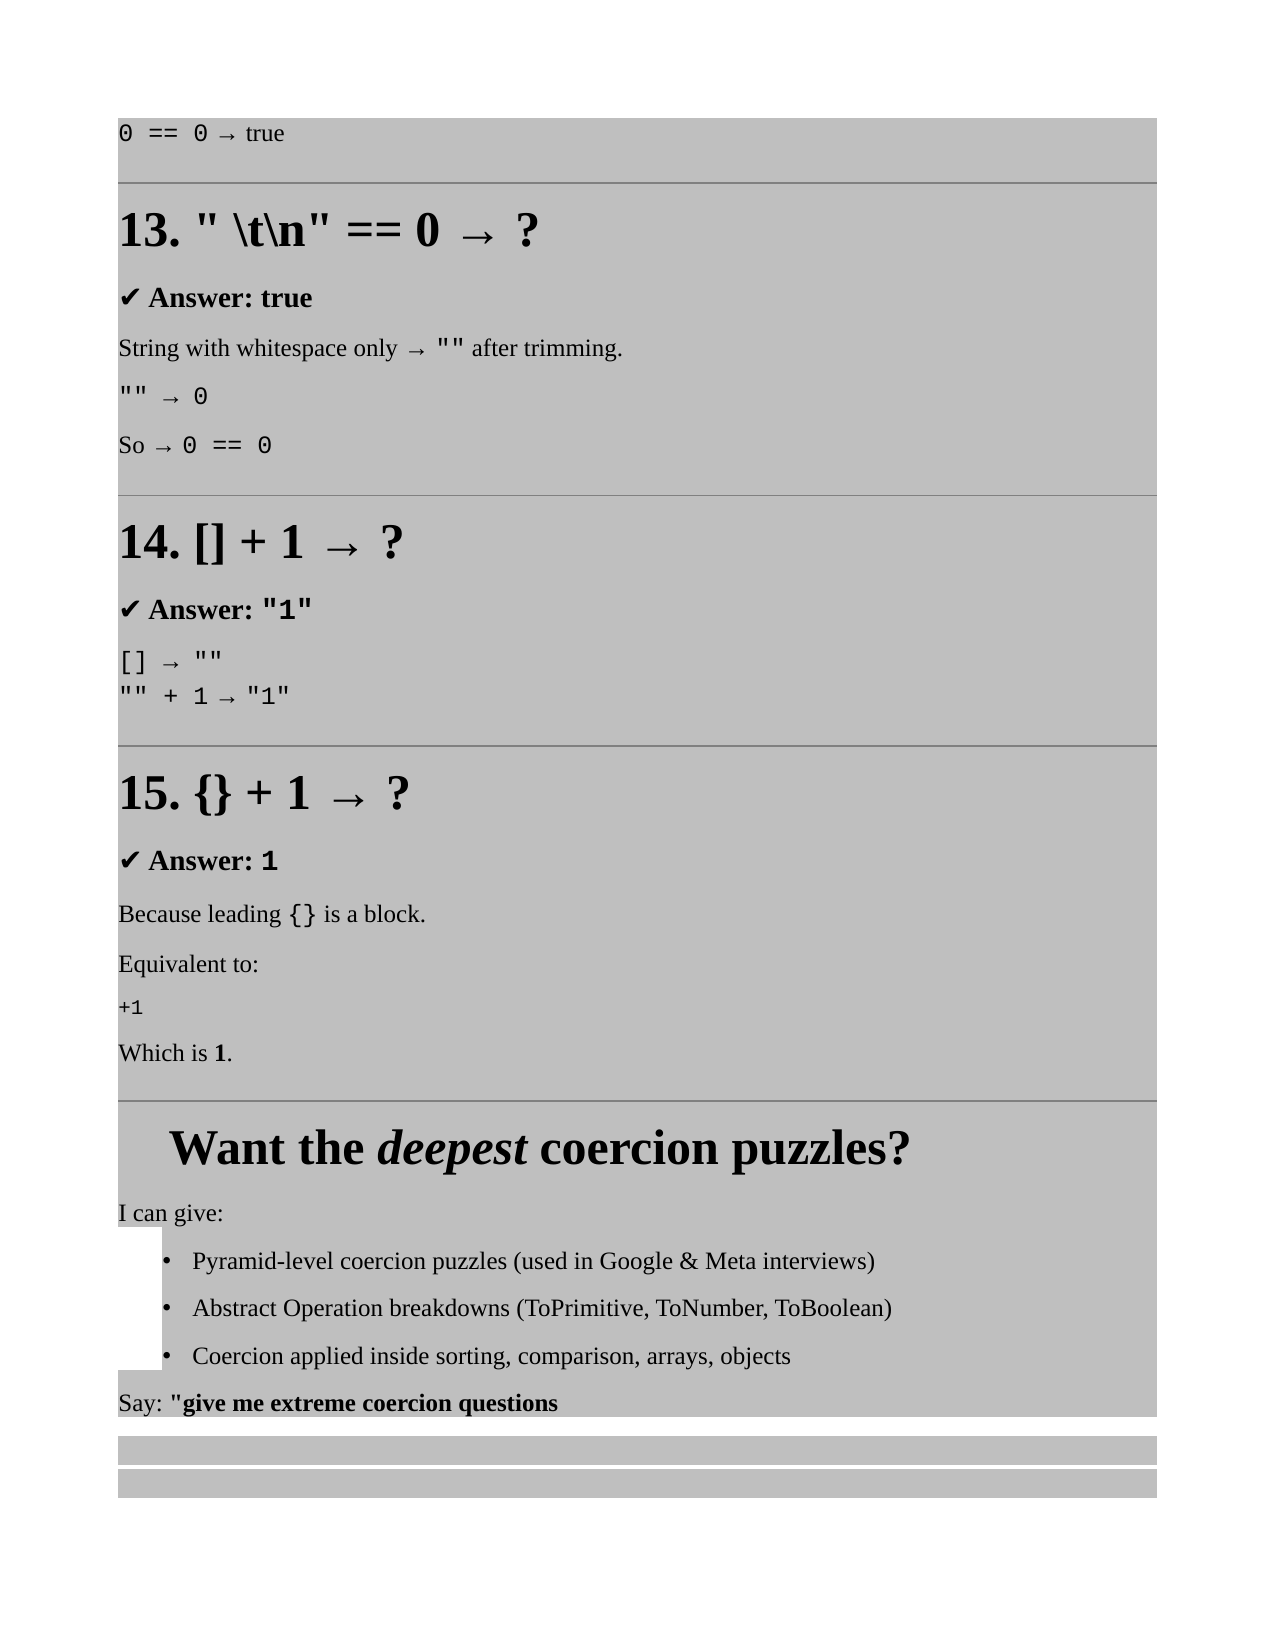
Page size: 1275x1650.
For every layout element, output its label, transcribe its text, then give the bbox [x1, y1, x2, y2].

list Coercion applied inside sorting, comparison, arrays, objects [162, 1341, 1157, 1370]
text So → 0 == 0 [118, 430, 1157, 461]
subtitle 13. " \t\n" == 0 → ? [118, 199, 1157, 257]
text String with whitespace only → "" after trimming. [118, 333, 1157, 364]
subtitle ✔ Answer: 1 [118, 843, 1157, 879]
list Abstract Operation breakdowns (ToPrimitive, ToNumber, ToBoolean) [162, 1293, 1157, 1322]
subtitle 🚀 Want the deepest coercion puzzles? [118, 1117, 1157, 1175]
subtitle 14. [] + 1 → ? [118, 512, 1157, 569]
text +1 [118, 997, 1157, 1020]
subtitle ✔ Answer: true [118, 280, 1157, 314]
subtitle ✔ Answer: "1" [118, 592, 1157, 628]
text Equivalent to: [118, 949, 1157, 978]
text Because leading {} is a block. [118, 899, 1157, 930]
text "" → 0 [118, 383, 1157, 412]
text [] → "" "" + 1 → "1" [118, 648, 1157, 712]
list Pyramid-level coercion puzzles (used in Google & Meta interviews) [162, 1246, 1157, 1274]
text Say: "give me extreme coercion questions [118, 1388, 1157, 1417]
text I can give: [118, 1198, 1157, 1227]
text 0 == 0 → true [118, 118, 1157, 149]
text Which is 1. [118, 1038, 1157, 1067]
subtitle 15. {} + 1 → ? [118, 762, 1157, 820]
